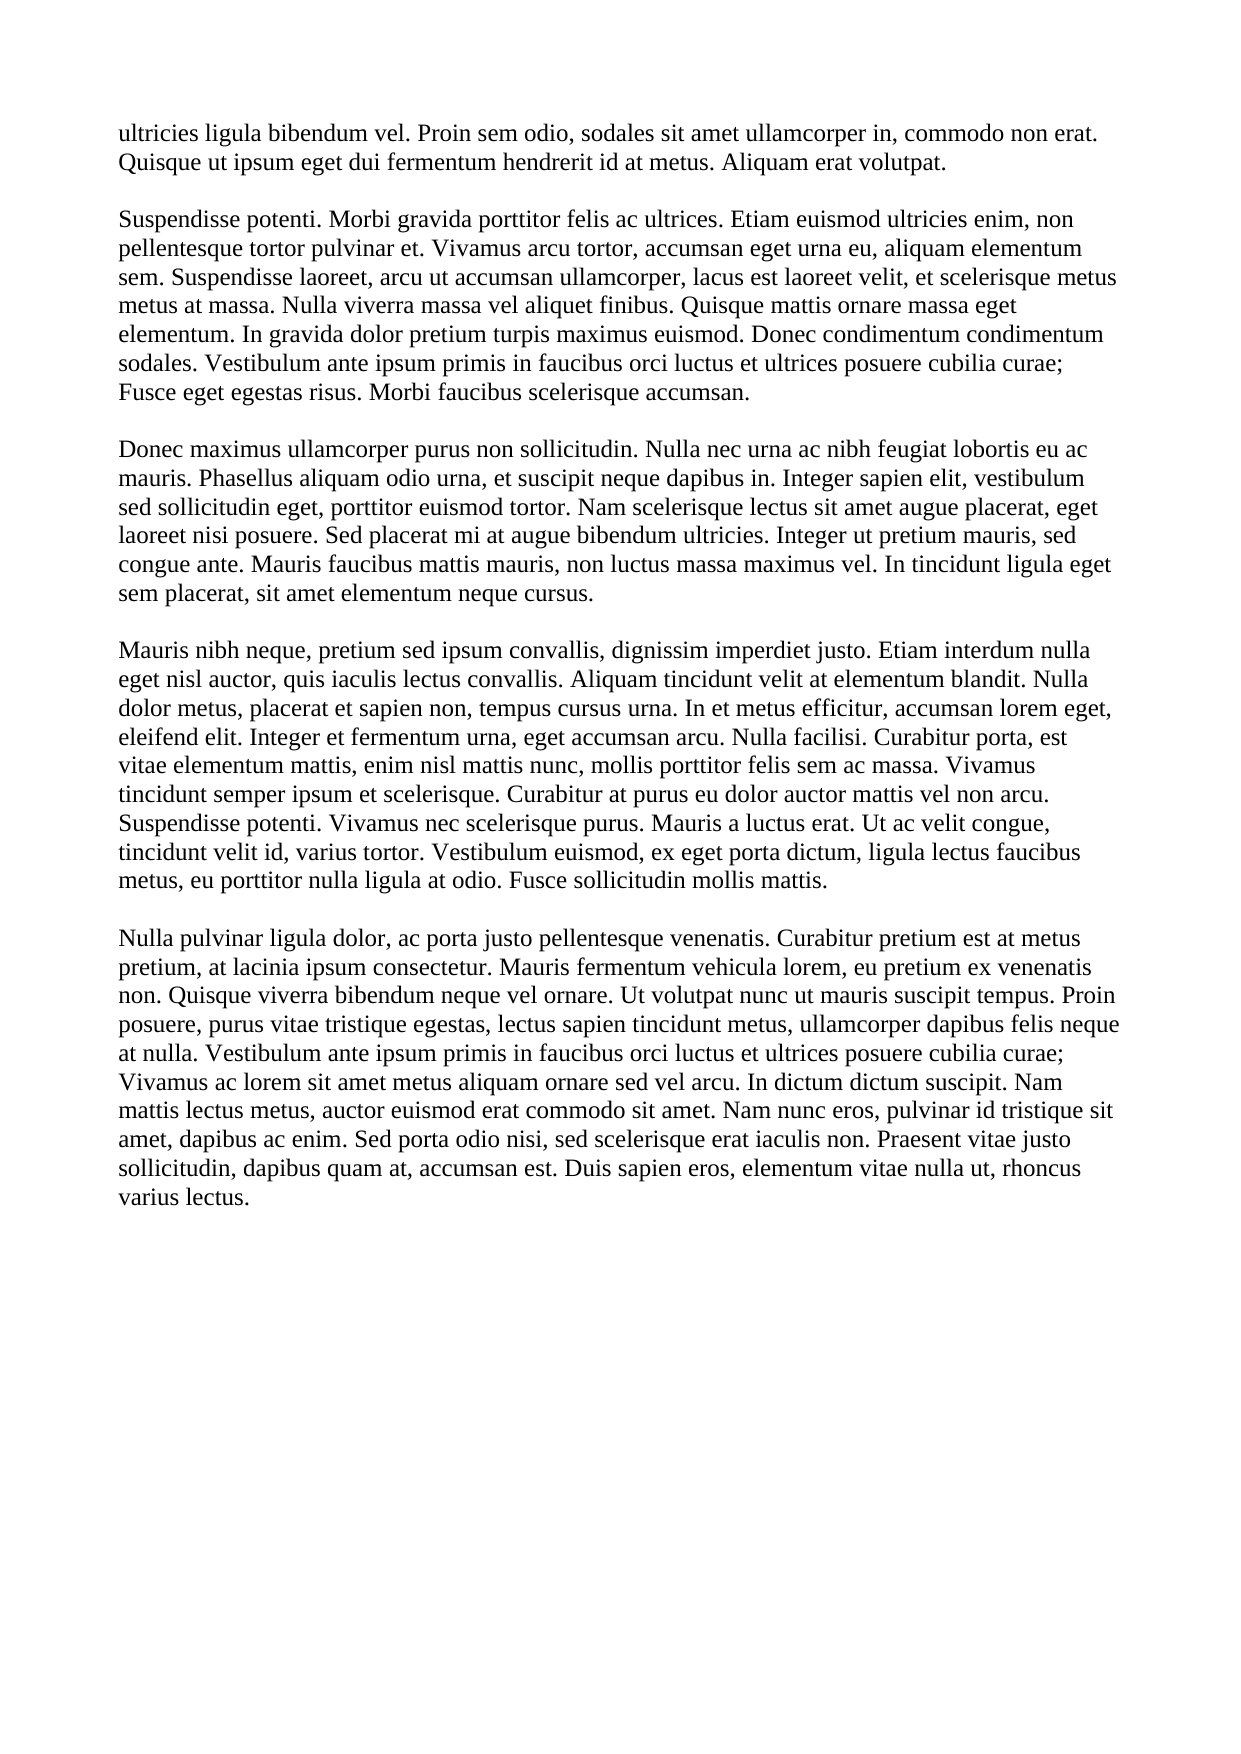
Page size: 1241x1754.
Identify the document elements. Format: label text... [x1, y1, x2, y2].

text Nulla pulvinar ligula dolor, ac porta justo pellentesque venenatis. Curabitur pretium est at metus pretium, at lacinia ipsum consectetur. Mauris fermentum vehicula lorem, eu pretium ex venenatis non. Quisque viverra bibendum neque vel ornare. Ut volutpat nunc ut mauris suscipit tempus. Proin posuere, purus vitae tristique egestas, lectus sapien tincidunt metus, ullamcorper dapibus felis neque at nulla. Vestibulum ante ipsum primis in faucibus orci luctus et ultrices posuere cubilia curae; Vivamus ac lorem sit amet metus aliquam ornare sed vel arcu. In dictum dictum suscipit. Nam mattis lectus metus, auctor euismod erat commodo sit amet. Nam nunc eros, pulvinar id tristique sit amet, dapibus ac enim. Sed porta odio nisi, sed scelerisque erat iaculis non. Praesent vitae justo sollicitudin, dapibus quam at, accumsan est. Duis sapien eros, elementum vitae nulla ut, rhoncus varius lectus. [118, 923, 1122, 1211]
text Suspendisse potenti. Morbi gravida porttitor felis ac ultrices. Etiam euismod ultricies enim, non pellentesque tortor pulvinar et. Vivamus arcu tortor, accumsan eget urna eu, aliquam elementum sem. Suspendisse laoreet, arcu ut accumsan ullamcorper, lacus est laoreet velit, et scelerisque metus metus at massa. Nulla viverra massa vel aliquet finibus. Quisque mattis ornare massa eget elementum. In gravida dolor pretium turpis maximus euismod. Donec condimentum condimentum sodales. Vestibulum ante ipsum primis in faucibus orci luctus et ultrices posuere cubilia curae; Fusce eget egestas risus. Morbi faucibus scelerisque accumsan. [118, 204, 1122, 406]
text Donec maximus ullamcorper purus non sollicitudin. Nulla nec urna ac nibh feugiat lobortis eu ac mauris. Phasellus aliquam odio urna, et suscipit neque dapibus in. Integer sapien elit, vestibulum sed sollicitudin eget, porttitor euismod tortor. Nam scelerisque lectus sit amet augue placerat, eget laoreet nisi posuere. Sed placerat mi at augue bibendum ultricies. Integer ut pretium mauris, sed congue ante. Mauris faucibus mattis mauris, non luctus massa maximus vel. In tincidunt ligula eget sem placerat, sit amet elementum neque cursus. [118, 434, 1122, 607]
text Mauris nibh neque, pretium sed ipsum convallis, dignissim imperdiet justo. Etiam interdum nulla eget nisl auctor, quis iaculis lectus convallis. Aliquam tincidunt velit at elementum blandit. Nulla dolor metus, placerat et sapien non, tempus cursus urna. In et metus efficitur, accumsan lorem eget, eleifend elit. Integer et fermentum urna, eget accumsan arcu. Nulla facilisi. Curabitur porta, est vitae elementum mattis, enim nisl mattis nunc, mollis porttitor felis sem ac massa. Vivamus tincidunt semper ipsum et scelerisque. Curabitur at purus eu dolor auctor mattis vel non arcu. Suspendisse potenti. Vivamus nec scelerisque purus. Mauris a luctus erat. Ut ac velit congue, tincidunt velit id, varius tortor. Vestibulum euismod, ex eget porta dictum, ligula lectus faucibus metus, eu porttitor nulla ligula at odio. Fusce sollicitudin mollis mattis. [118, 636, 1122, 894]
text ultricies ligula bibendum vel. Proin sem odio, sodales sit amet ullamcorper in, commodo non erat. Quisque ut ipsum eget dui fermentum hendrerit id at metus. Aliquam erat volutpat. [118, 118, 1122, 176]
